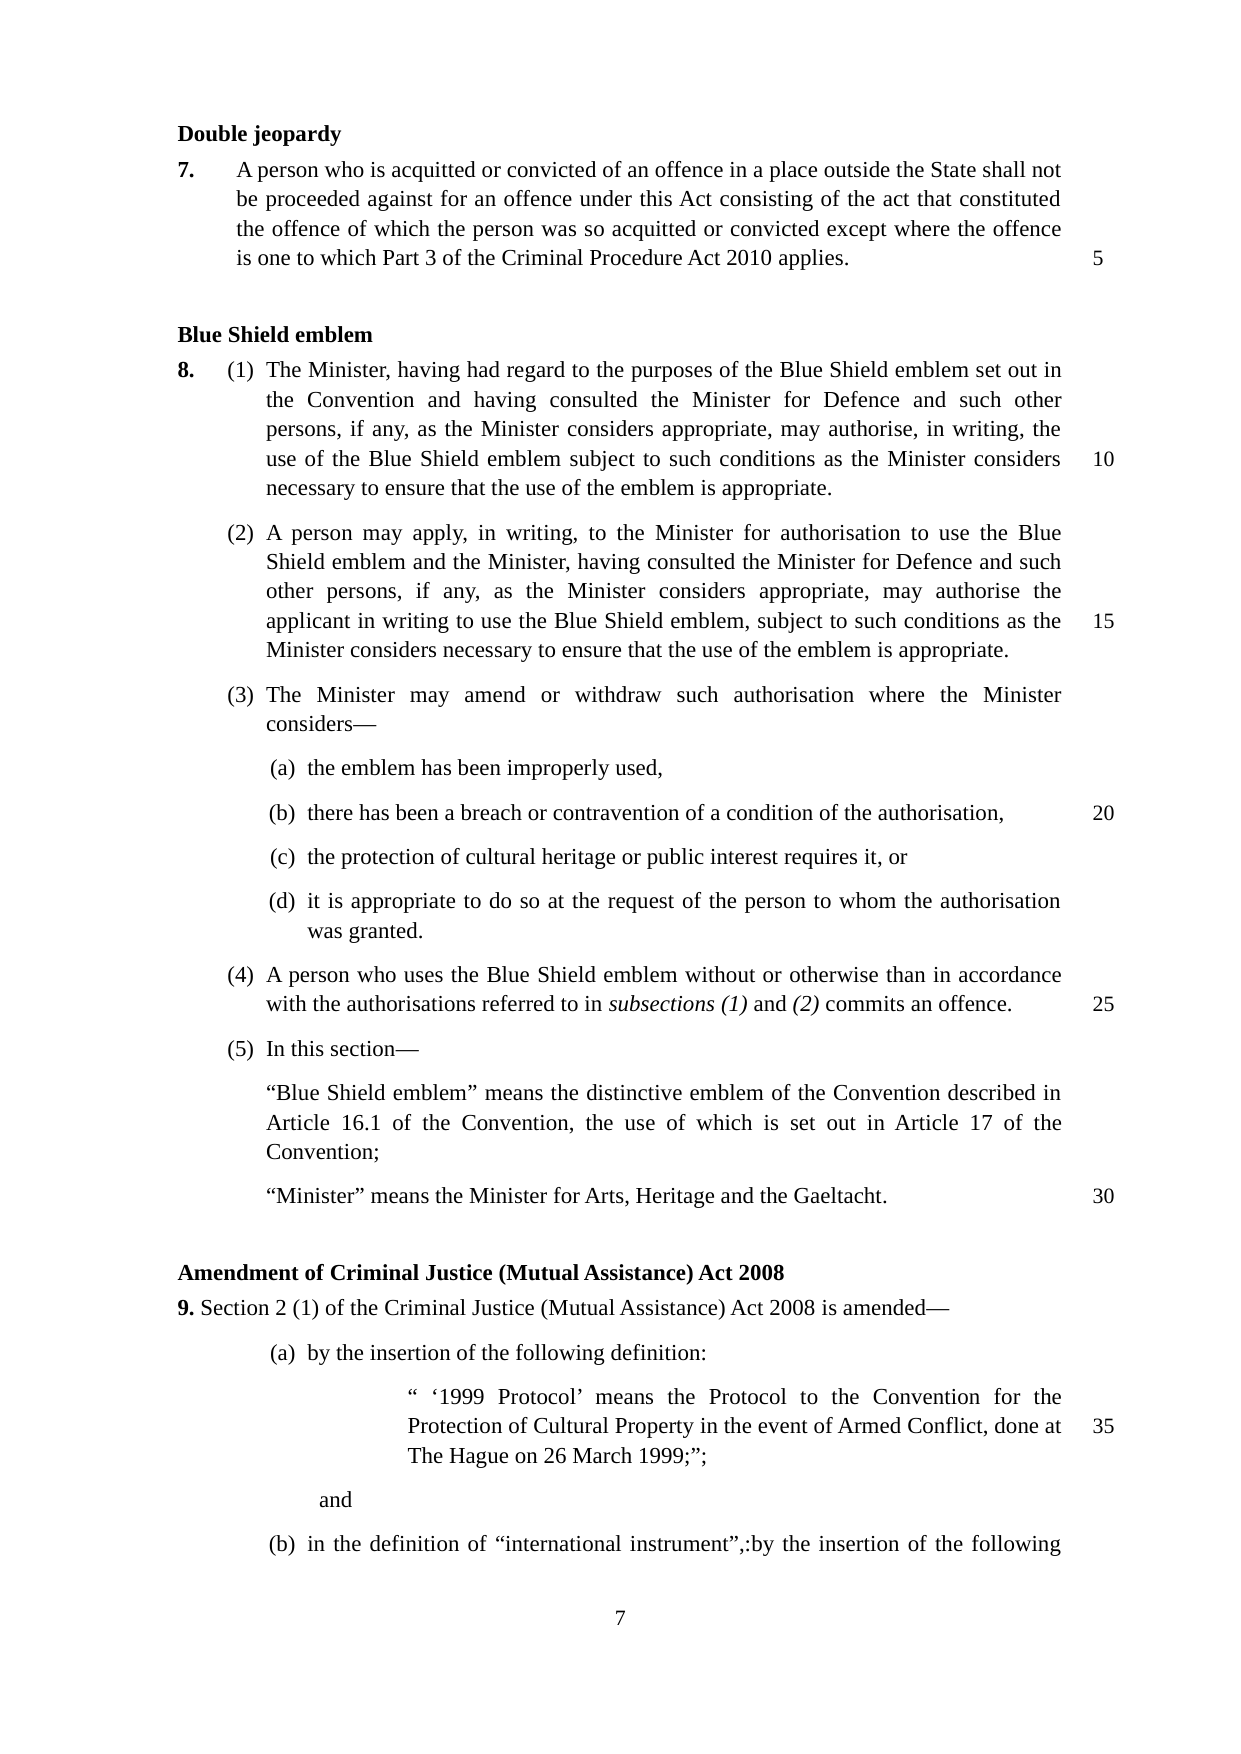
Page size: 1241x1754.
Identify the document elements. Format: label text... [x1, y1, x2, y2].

text Blue Shield emblem [177, 319, 1063, 348]
text (a) by the insertion of the following definition: [177, 1337, 1063, 1366]
text 7. A person who is acquitted or convicted of an offence in a place outside the State shall not be proceeded against for an offence under this Act consisting of the act that constituted the offence of which the person was so acquitted or convicted except where the offence is one to which Part 3 of the Criminal Procedure Act 2010 applies. [177, 153, 1063, 271]
text and [319, 1484, 1063, 1513]
text (2) A person may apply, in writing, to the Minister for authorisation to use the Blue Shield emblem and the Minister, having consulted the Minister for Defence and such other persons, if any, as the Minister considers appropriate, may authorise the applicant in writing to use the Blue Shield emblem, subject to such conditions as the Minister considers necessary to ensure that the use of the emblem is appropriate. [177, 516, 1063, 664]
text (b) in the definition of “international instrument”,:by the insertion of the following [177, 1528, 1063, 1558]
text “Minister” means the Minister for Arts, Heritage and the Gaeltacht. [177, 1180, 1063, 1209]
text Double jeopardy [177, 118, 1063, 148]
text (b) there has been a breach or contravention of a condition of the authorisation, [177, 797, 1063, 826]
text (d) it is appropriate to do so at the request of the person to whom the authorisation was granted. [177, 885, 1063, 944]
text (5) In this section⁠— [177, 1033, 1063, 1062]
text Amendment of Criminal Justice (Mutual Assistance) Act 2008 [177, 1257, 1063, 1286]
text (4) A person who uses the Blue Shield emblem without or otherwise than in accordance with the authorisations referred to in subsections (1) and (2) commits an offence. [177, 959, 1063, 1018]
text “ ‘1999 Protocol’ means the Protocol to the Convention for the Protection of Cultural Property in the event of Armed Conflict, done at The Hague on 26 March 1999;”; [319, 1381, 1063, 1469]
text (c) the protection of cultural heritage or public interest requires it, or [177, 841, 1063, 870]
text 8. (1) The Minister, having had regard to the purposes of the Blue Shield emblem set out in the Convention and having consulted the Minister for Defence and such other persons, if any, as the Minister considers appropriate, may authorise, in writing, the use of the Blue Shield emblem subject to such conditions as the Minister considers necessary to ensure that the use of the emblem is appropriate. [177, 354, 1063, 502]
text (3) The Minister may amend or withdraw such authorisation where the Minister considers⁠— [177, 678, 1063, 737]
text (a) the emblem has been improperly used, [177, 752, 1063, 782]
text “Blue Shield emblem” means the distinctive emblem of the Convention described in Article 16.1 of the Convention, the use of which is set out in Article 17 of the Convention; [177, 1077, 1063, 1165]
text 9. Section 2 (1) of the Criminal Justice (Mutual Assistance) Act 2008 is amended⁠— [177, 1292, 1063, 1322]
